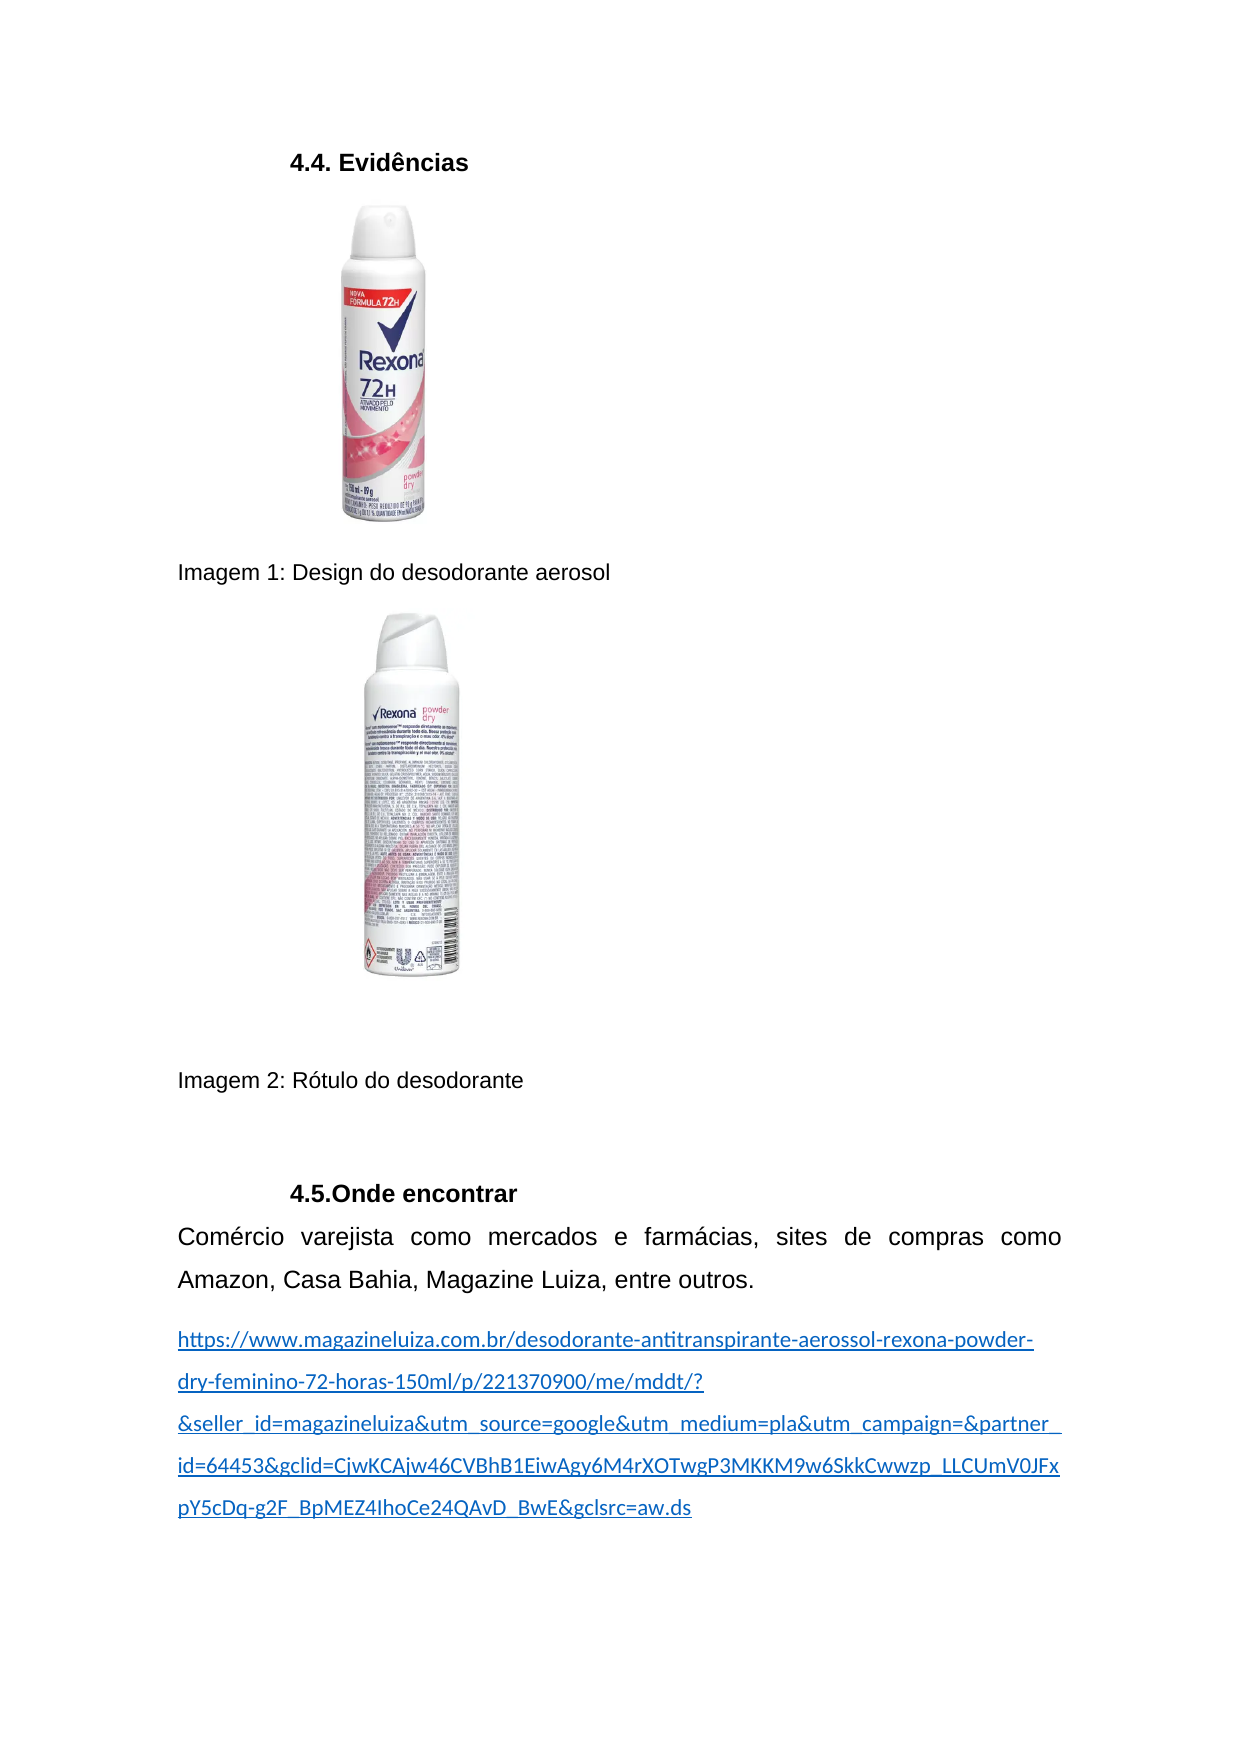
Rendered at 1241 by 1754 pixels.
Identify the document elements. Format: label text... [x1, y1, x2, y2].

text Imagem 2: Rótulo do desodorante [177, 1067, 1063, 1093]
subtitle 4.5.Onde encontrar [252, 1179, 1063, 1208]
picture [167, 199, 600, 524]
text Imagem 1: Design do desodorante aerosol [177, 559, 1063, 585]
text https://www.magazineluiza.com.br/desodorante-antitranspirante-aerossol-rexona-powder-dry-feminino-72-horas-150ml/p/221370900/me/mddt/?&seller_id=magazineluiza&utm_source=google&utm_medium=pla&utm_campaign=&partner_id=64453&gclid=CjwKCAjw46CVBhB1EiwAgy6M4rXOTwgP3MKKM9w6SkkCwwzp_LLCUmV0JFxpY5cDq-g2F_BpMEZ4IhoCe24QAvD_BwE&gclsrc=aw.ds [177, 1325, 1063, 1521]
text Comércio varejista como mercados e farmácias, sites de compras como Amazon, Casa Bahia, Magazine Luiza, entre outros. [177, 1222, 1063, 1294]
subtitle 4.4. Evidências [252, 148, 1063, 176]
picture [163, 608, 660, 981]
